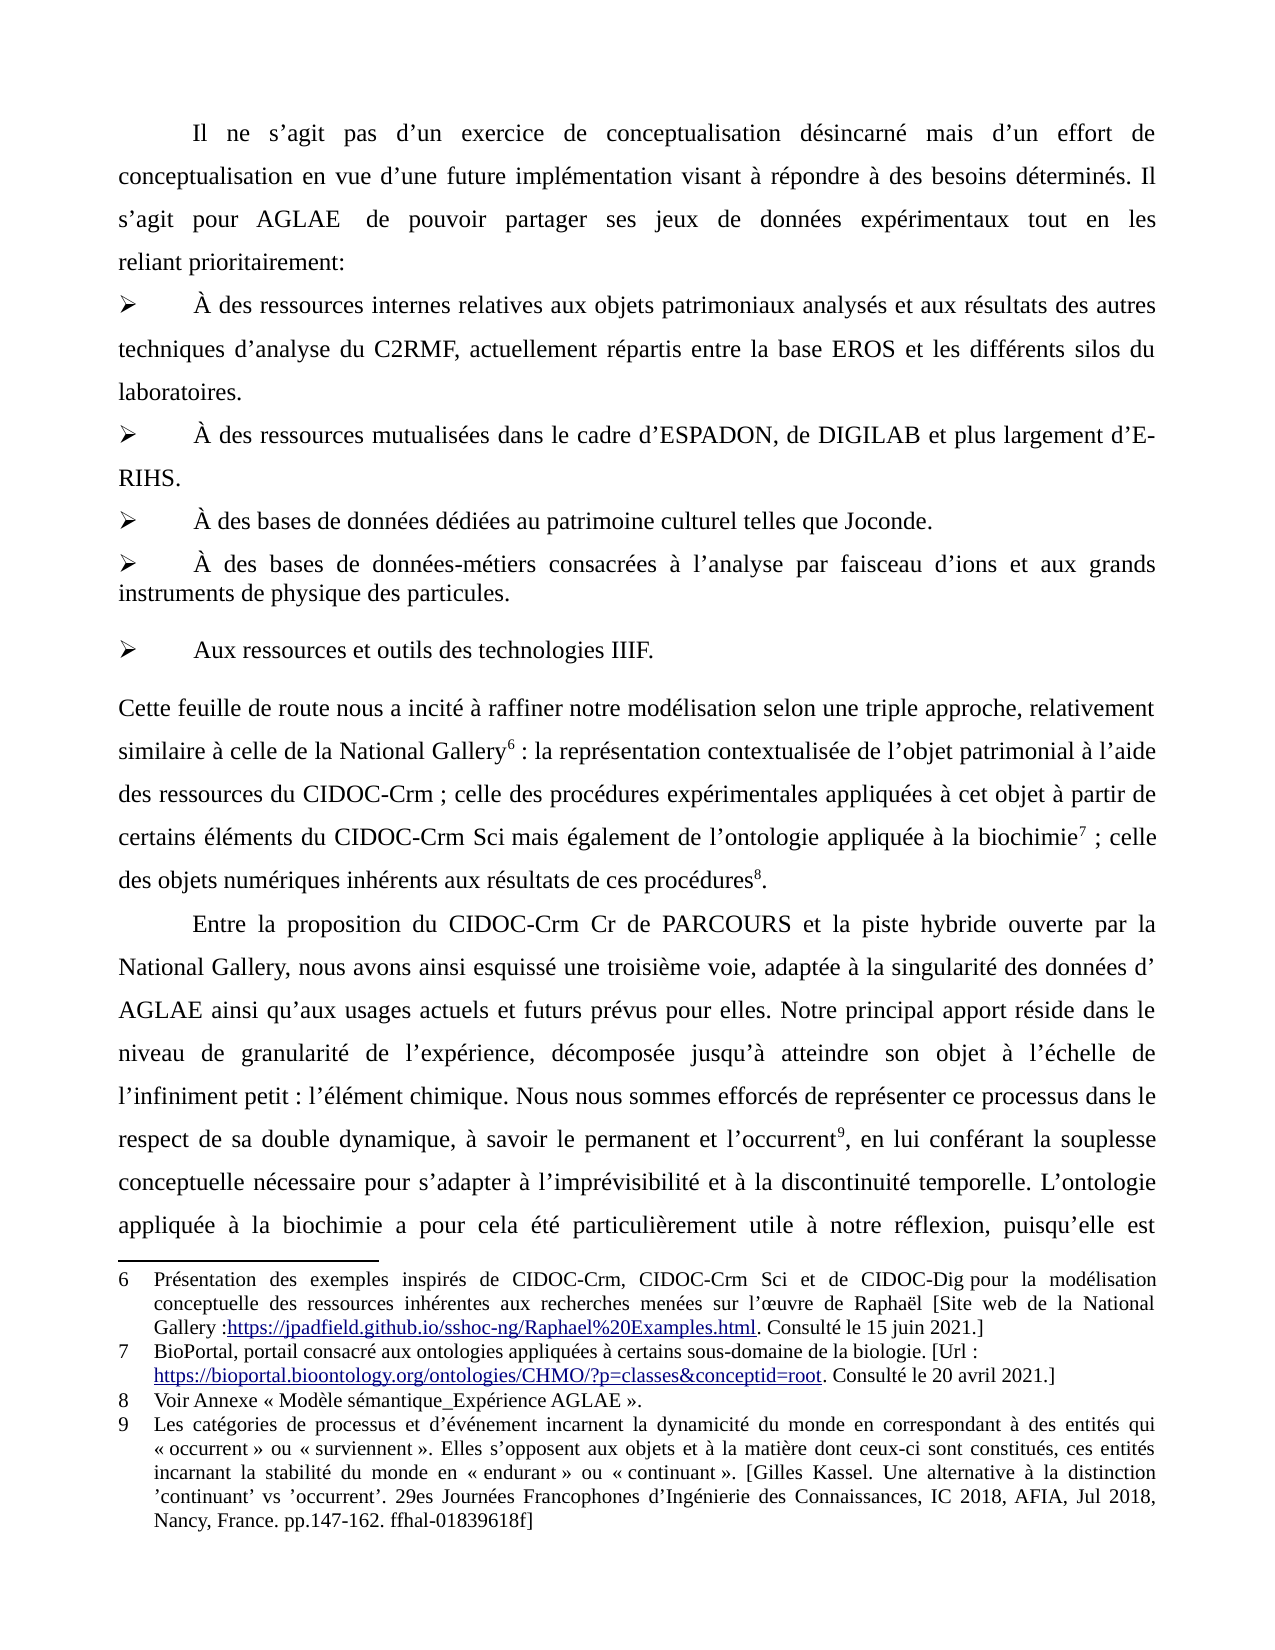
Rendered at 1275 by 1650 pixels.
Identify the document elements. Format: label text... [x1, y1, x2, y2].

text Entre la proposition du CIDOC-Crm Cr de PARCOURS et la piste hybride ouverte par la National Gallery, nous avons ainsi esquissé une troisième voie, adaptée à la singularité des données d’ AGLAE ainsi qu’aux usages actuels et futurs prévus pour elles. Notre principal apport réside dans le niveau de granularité de l’expérience, décomposée jusqu’à atteindre son objet à l’échelle de l’infiniment petit : l’élément chimique. Nous nous sommes efforcés de représenter ce processus dans le respect de sa double dynamique, à savoir le permanent et l’occurrent, en lui conférant la souplesse conceptuelle nécessaire pour s’adapter à l’imprévisibilité et à la discontinuité temporelle. L’ontologie appliquée à la biochimie a pour cela été particulièrement utile à notre réflexion, puisqu’elle est [118, 909, 1157, 1239]
text Les catégories de processus et d’événement incarnent la dynamicité du monde en correspondant à des entités qui « occurrent » ou « surviennent ». Elles s’opposent aux objets et à la matière dont ceux-ci sont constitués, ces entités incarnant la stabilité du monde en « endurant » ou « continuant ». [Gilles Kassel. Une alternative à la distinction ’continuant’ vs ’occurrent’. 29es Journées Francophones d’Ingénierie des Connaissances, IC 2018, AFIA, Jul 2018, Nancy, France. pp.147-162. ffhal-01839618f] [118, 1412, 1157, 1532]
text Présentation des exemples inspirés de CIDOC-Crm, CIDOC-Crm Sci et de CIDOC-Dig pour la modélisation conceptuelle des ressources inhérentes aux recherches menées sur l’œuvre de Raphaël [Site web de la National Gallery :https://jpadfield.github.io/sshoc-ng/Raphael%20Examples.html. Consulté le 15 juin 2021.] [118, 1267, 1157, 1339]
text BioPortal, portail consacré aux ontologies appliquées à certains sous-domaine de la biologie. [Url : https://bioportal.bioontology.org/ontologies/CHMO/?p=classes&conceptid=root. Consulté le 20 avril 2021.] [118, 1339, 1157, 1387]
list À des bases de données-métiers consacrées à l’analyse par faisceau d’ions et aux grands instruments de physique des particules. [118, 549, 1157, 607]
text Cette feuille de route nous a incité à raffiner notre modélisation selon une triple approche, relativement similaire à celle de la National Gallery : la représentation contextualisée de l’objet patrimonial à l’aide des ressources du CIDOC-Crm ; celle des procédures expérimentales appliquées à cet objet à partir de certains éléments du CIDOC-Crm Sci mais également de l’ontologie appliquée à la biochimie ; celle des objets numériques inhérents aux résultats de ces procédures. [118, 693, 1157, 894]
list Aux ressources et outils des technologies IIIF. [118, 636, 1157, 664]
list À des ressources mutualisées dans le cadre d’ESPADON, de DIGILAB et plus largement d’E-RIHS. [118, 420, 1157, 492]
text Voir Annexe « Modèle sémantique_Expérience AGLAE ». [118, 1387, 1157, 1412]
text Il ne s’agit pas d’un exercice de conceptualisation désincarné mais d’un effort de conceptualisation en vue d’une future implémentation visant à répondre à des besoins déterminés. Il s’agit pour AGLAE de pouvoir partager ses jeux de données expérimentaux tout en les reliant prioritairement: [118, 118, 1157, 276]
list À des bases de données dédiées au patrimoine culturel telles que Joconde. [118, 506, 1157, 535]
list À des ressources internes relatives aux objets patrimoniaux analysés et aux résultats des autres techniques d’analyse du C2RMF, actuellement répartis entre la base EROS et les différents silos du laboratoires. [118, 291, 1157, 406]
